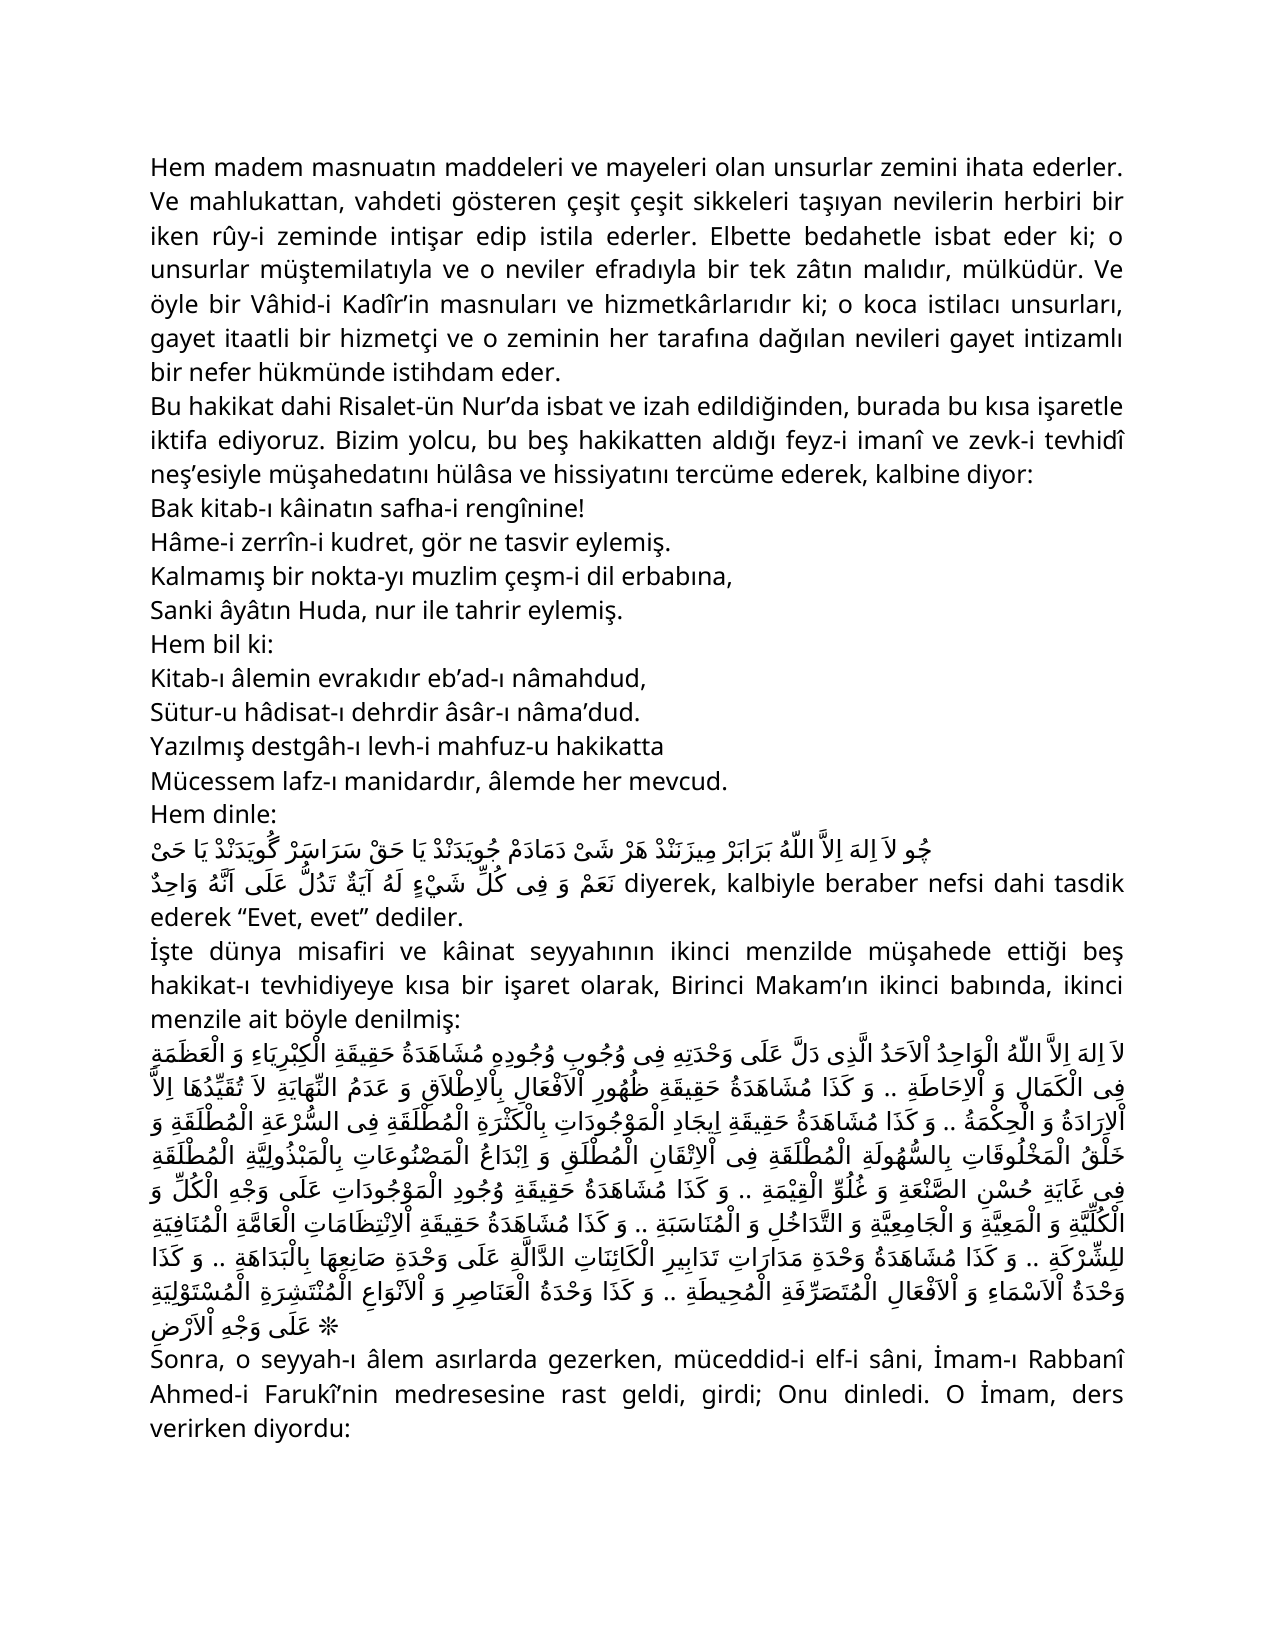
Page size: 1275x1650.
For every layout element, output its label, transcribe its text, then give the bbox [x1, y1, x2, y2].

text Kalmamış bir nokta-yı muzlim çeşm-i dil erbabına, [150, 559, 1125, 593]
text Hem bil ki: [150, 627, 1125, 661]
text İşte dünya misafiri ve kâinat seyyahının ikinci menzilde müşahede ettiği beş hakikat-ı tevhidiyeye kısa bir işaret olarak, Birinci Makam’ın ikinci babında, ikinci menzile ait böyle denilmiş: [150, 933, 1125, 1036]
text Bak kitab-ı kâinatın safha-i rengînine! [150, 491, 1125, 525]
text Mücessem lafz-ı manidardır, âlemde her mevcud. [150, 763, 1125, 797]
text Sütur-u hâdisat-ı dehrdir âsâr-ı nâma’dud. [150, 695, 1125, 729]
text Sonra, o seyyah-ı âlem asırlarda gezerken, müceddid-i elf-i sâni, İmam-ı Rabbanî Ahmed-i Farukî’nin medresesine rast geldi, girdi; Onu dinledi. O İmam, ders verirken diyordu: [150, 1342, 1125, 1444]
text Hem dinle: [150, 797, 1125, 831]
text چُو لاَ اِلهَ اِلاَّ اللّهُ بَرَابَرْ مِيزَنَنْدْ هَرْ شَىْ دَمَادَمْ جُويَدَنْدْ يَا حَقْ سَرَاسَرْ گُويَدَنْدْ يَا حَىْ [150, 831, 1125, 865]
text لاَ اِلهَ اِلاَّ اللّهُ الْوَاحِدُ اْلاَحَدُ الَّذِى دَلَّ عَلَى وَحْدَتِهِ فِى وُجُوبِ وُجُودِهِ مُشَاهَدَةُ حَقِيقَةِ الْكِبْرِيَاءِ وَ الْعَظَمَةِ فِى الْكَمَالِ وَ اْلاِحَاطَةِ .. وَ كَذَا مُشَاهَدَةُ حَقِيقَةِ ظُهُورِ اْلاَفْعَالِ بِاْلاِطْلاَقِ وَ عَدَمُ النِّهَايَةِ لاَ تُقَيِّدُهَا اِلاَّ اْلاِرَادَةُ وَ الْحِكْمَةُ .. وَ كَذَا مُشَاهَدَةُ حَقِيقَةِ اِيجَادِ الْمَوْجُودَاتِ بِالْكَثْرَةِ الْمُطْلَقَةِ فِى السُّرْعَةِ الْمُطْلَقَةِ وَ خَلْقُ الْمَخْلُوقَاتِ بِالسُّهُولَةِ الْمُطْلَقَةِ فِى اْلاِتْقَانِ الْمُطْلَقِ وَ اِبْدَاعُ الْمَصْنُوعَاتِ بِالْمَبْذُولِيَّةِ الْمُطْلَقَةِ فِى غَايَةِ حُسْنِ الصَّنْعَةِ وَ غُلُوِّ الْقِيْمَةِ .. وَ كَذَا مُشَاهَدَةُ حَقِيقَةِ وُجُودِ الْمَوْجُودَاتِ عَلَى وَجْهِ الْكُلِّ وَ الْكُلِّيَّةِ وَ الْمَعِيَّةِ وَ الْجَامِعِيَّةِ وَ التَّدَاخُلِ وَ الْمُنَاسَبَةِ .. وَ كَذَا مُشَاهَدَةُ حَقِيقَةِ اْلاِنْتِظَامَاتِ الْعَامَّةِ الْمُنَافِيَةِ للِشِّرْكَةِ .. وَ كَذَا مُشَاهَدَةُ وَحْدَةِ مَدَارَاتِ تَدَابِيرِ الْكَائِنَاتِ الدَّالَّةِ عَلَى وَحْدَةِ صَانِعِهَا بِالْبَدَاهَةِ .. وَ كَذَا وَحْدَةُ اْلاَسْمَاءِ وَ اْلاَفْعَالِ الْمُتَصَرِّفَةِ الْمُحِيطَةِ .. وَ كَذَا وَحْدَةُ الْعَنَاصِرِ وَ اْلاَنْوَاعِ الْمُنْتَشِرَةِ الْمُسْتَوْلِيَةِ عَلَى وَجْهِ اْلاَرْضِ ❊ [150, 1036, 1125, 1342]
text Kitab-ı âlemin evrakıdır eb’ad-ı nâmahdud, [150, 661, 1125, 695]
text Hem madem masnuatın maddeleri ve mayeleri olan unsurlar zemini ihata ederler. Ve mahlukattan, vahdeti gösteren çeşit çeşit sikkeleri taşıyan nevilerin herbiri bir iken rûy-i zeminde intişar edip istila ederler. Elbette bedahetle isbat eder ki; o unsurlar müştemilatıyla ve o neviler efradıyla bir tek zâtın malıdır, mülküdür. Ve öyle bir Vâhid-i Kadîr’in masnuları ve hizmetkârlarıdır ki; o koca istilacı unsurları, gayet itaatli bir hizmetçi ve o zeminin her tarafına dağılan nevileri gayet intizamlı bir nefer hükmünde istihdam eder. [150, 150, 1125, 388]
text Sanki âyâtın Huda, nur ile tahrir eylemiş. [150, 593, 1125, 627]
text Yazılmış destgâh-ı levh-i mahfuz-u hakikatta [150, 729, 1125, 763]
text Bu hakikat dahi Risalet-ün Nur’da isbat ve izah edildiğinden, burada bu kısa işaretle iktifa ediyoruz. Bizim yolcu, bu beş hakikatten aldığı feyz-i imanî ve zevk-i tevhidî neş’esiyle müşahedatını hülâsa ve hissiyatını tercüme ederek, kalbine diyor: [150, 388, 1125, 491]
text نَعَمْ وَ فِى كُلِّ شَيْءٍ لَهُ آيَةٌ تَدُلُّ عَلَى اَنَّهُ وَاحِدٌ diyerek, kalbiyle beraber nefsi dahi tasdik ederek “Evet, evet” dediler. [150, 865, 1125, 933]
text Hâme-i zerrîn-i kudret, gör ne tasvir eylemiş. [150, 525, 1125, 559]
